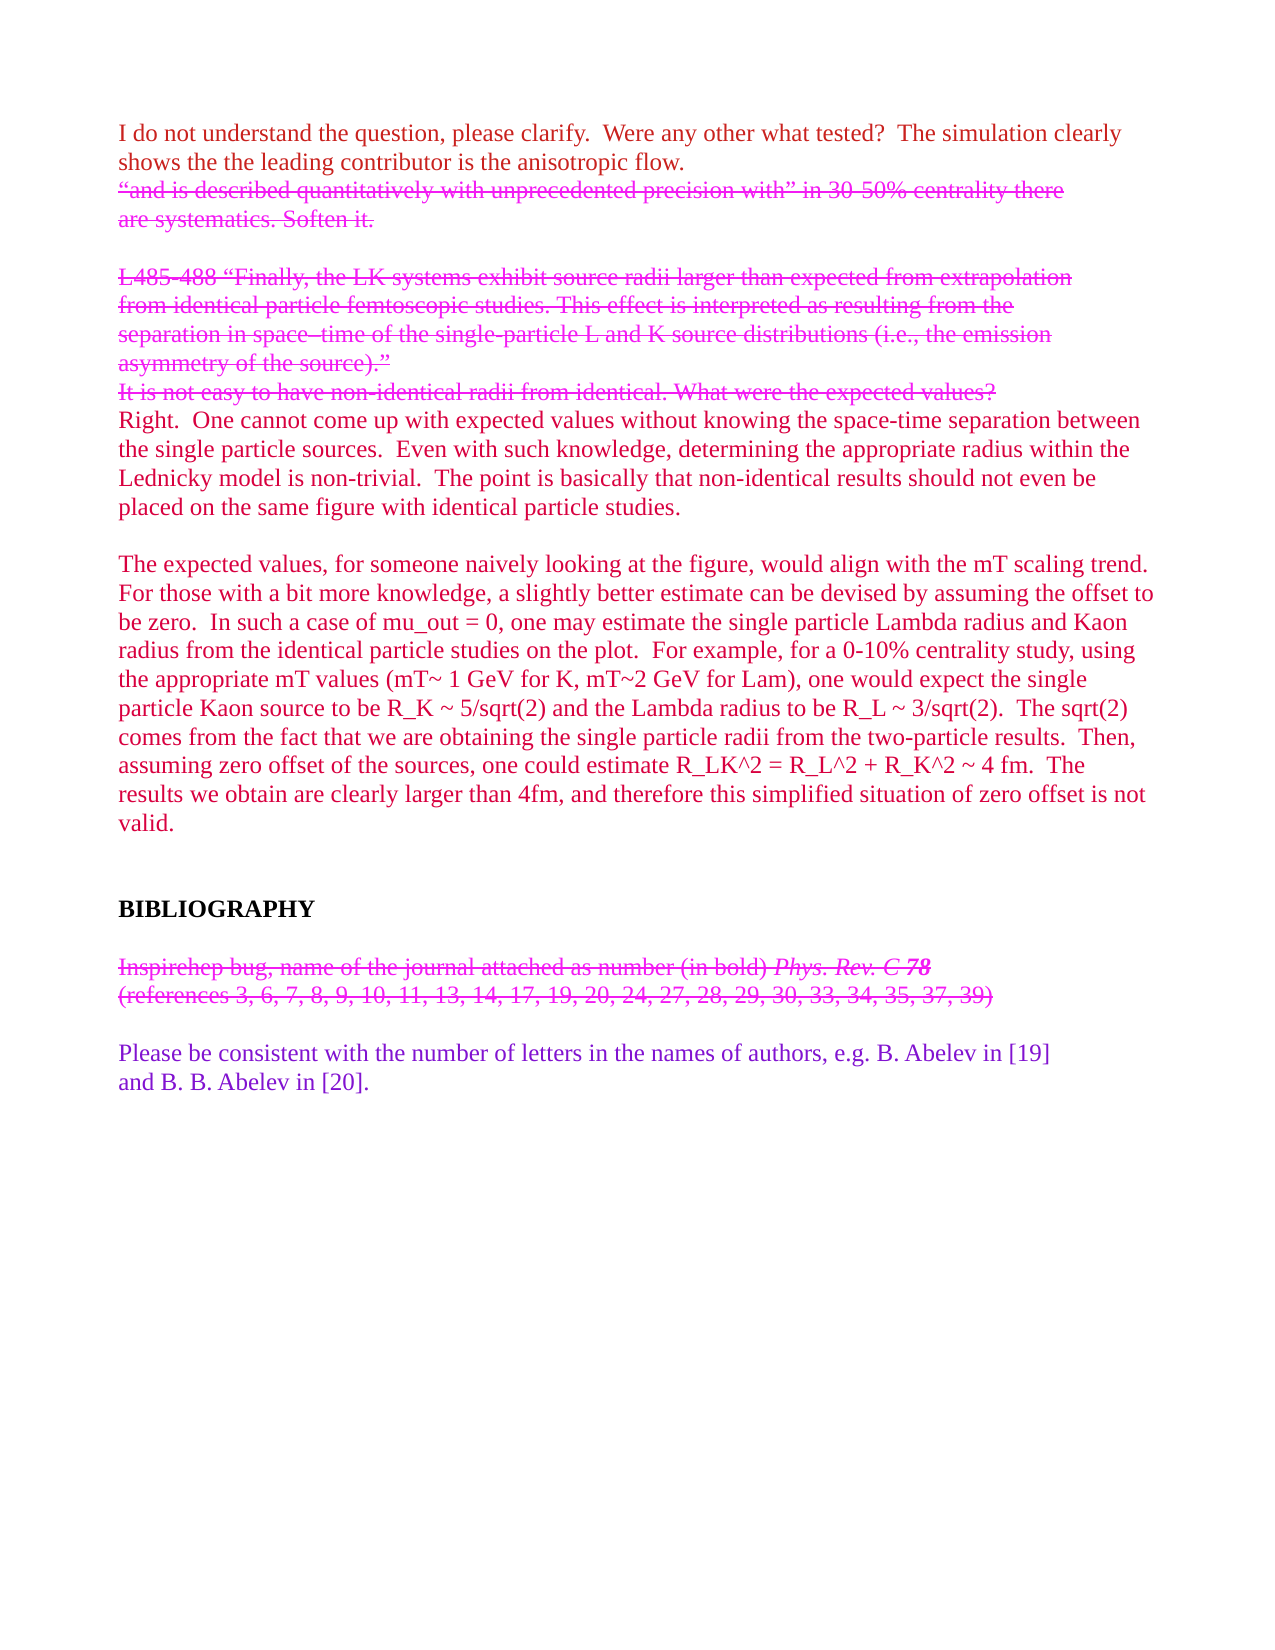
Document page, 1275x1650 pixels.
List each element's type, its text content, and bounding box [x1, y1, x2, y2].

text The expected values, for someone naively looking at the figure, would align with the mT scaling trend. For those with a bit more knowledge, a slightly better estimate can be devised by assuming the offset to be zero. In such a case of mu_out = 0, one may estimate the single particle Lambda radius and Kaon radius from the identical particle studies on the plot. For example, for a 0-10% centrality study, using the appropriate mT values (mT~ 1 GeV for K, mT~2 GeV for Lam), one would expect the single particle Kaon source to be R_K ~ 5/sqrt(2) and the Lambda radius to be R_L ~ 3/sqrt(2). The sqrt(2) comes from the fact that we are obtaining the single particle radii from the two-particle results. Then, assuming zero offset of the sources, one could estimate R_LK^2 = R_L^2 + R_K^2 ~ 4 fm. The results we obtain are clearly larger than 4fm, and therefore this simplified situation of zero offset is not valid. [118, 549, 1157, 837]
text (references 3, 6, 7, 8, 9, 10, 11, 13, 14, 17, 19, 20, 24, 27, 28, 29, 30, 33, 34, 35, 37, 39) [118, 981, 1157, 1009]
text Inspirehep bug, name of the journal attached as number (in bold) Phys. Rev. C 78 [118, 952, 1157, 981]
text asymmetry of the source).” [118, 348, 1157, 377]
text BIBLIOGRAPHY [118, 894, 1157, 923]
text from identical particle femtoscopic studies. This effect is interpreted as resulting from the [118, 291, 1157, 319]
text Please be consistent with the number of letters in the names of authors, e.g. B. Abelev in [19] [118, 1038, 1157, 1067]
text I do not understand the question, please clarify. Were any other what tested? The simulation clearly shows the the leading contributor is the anisotropic flow. [118, 118, 1157, 176]
text Right. One cannot come up with expected values without knowing the space-time separation between the single particle sources. Even with such knowledge, determining the appropriate radius within the Lednicky model is non-trivial. The point is basically that non-identical results should not even be placed on the same figure with identical particle studies. [118, 406, 1157, 521]
text are systematics. Soften it. [118, 204, 1157, 233]
text and B. B. Abelev in [20]. [118, 1067, 1157, 1096]
text “and is described quantitatively with unprecedented precision with” in 30-50% centrality there [118, 176, 1157, 204]
text L485-488 “Finally, the LK systems exhibit source radii larger than expected from extrapolation [118, 262, 1157, 291]
text It is not easy to have non-identical radii from identical. What were the expected values? [118, 377, 1157, 406]
text separation in space–time of the single-particle L and K source distributions (i.e., the emission [118, 319, 1157, 348]
